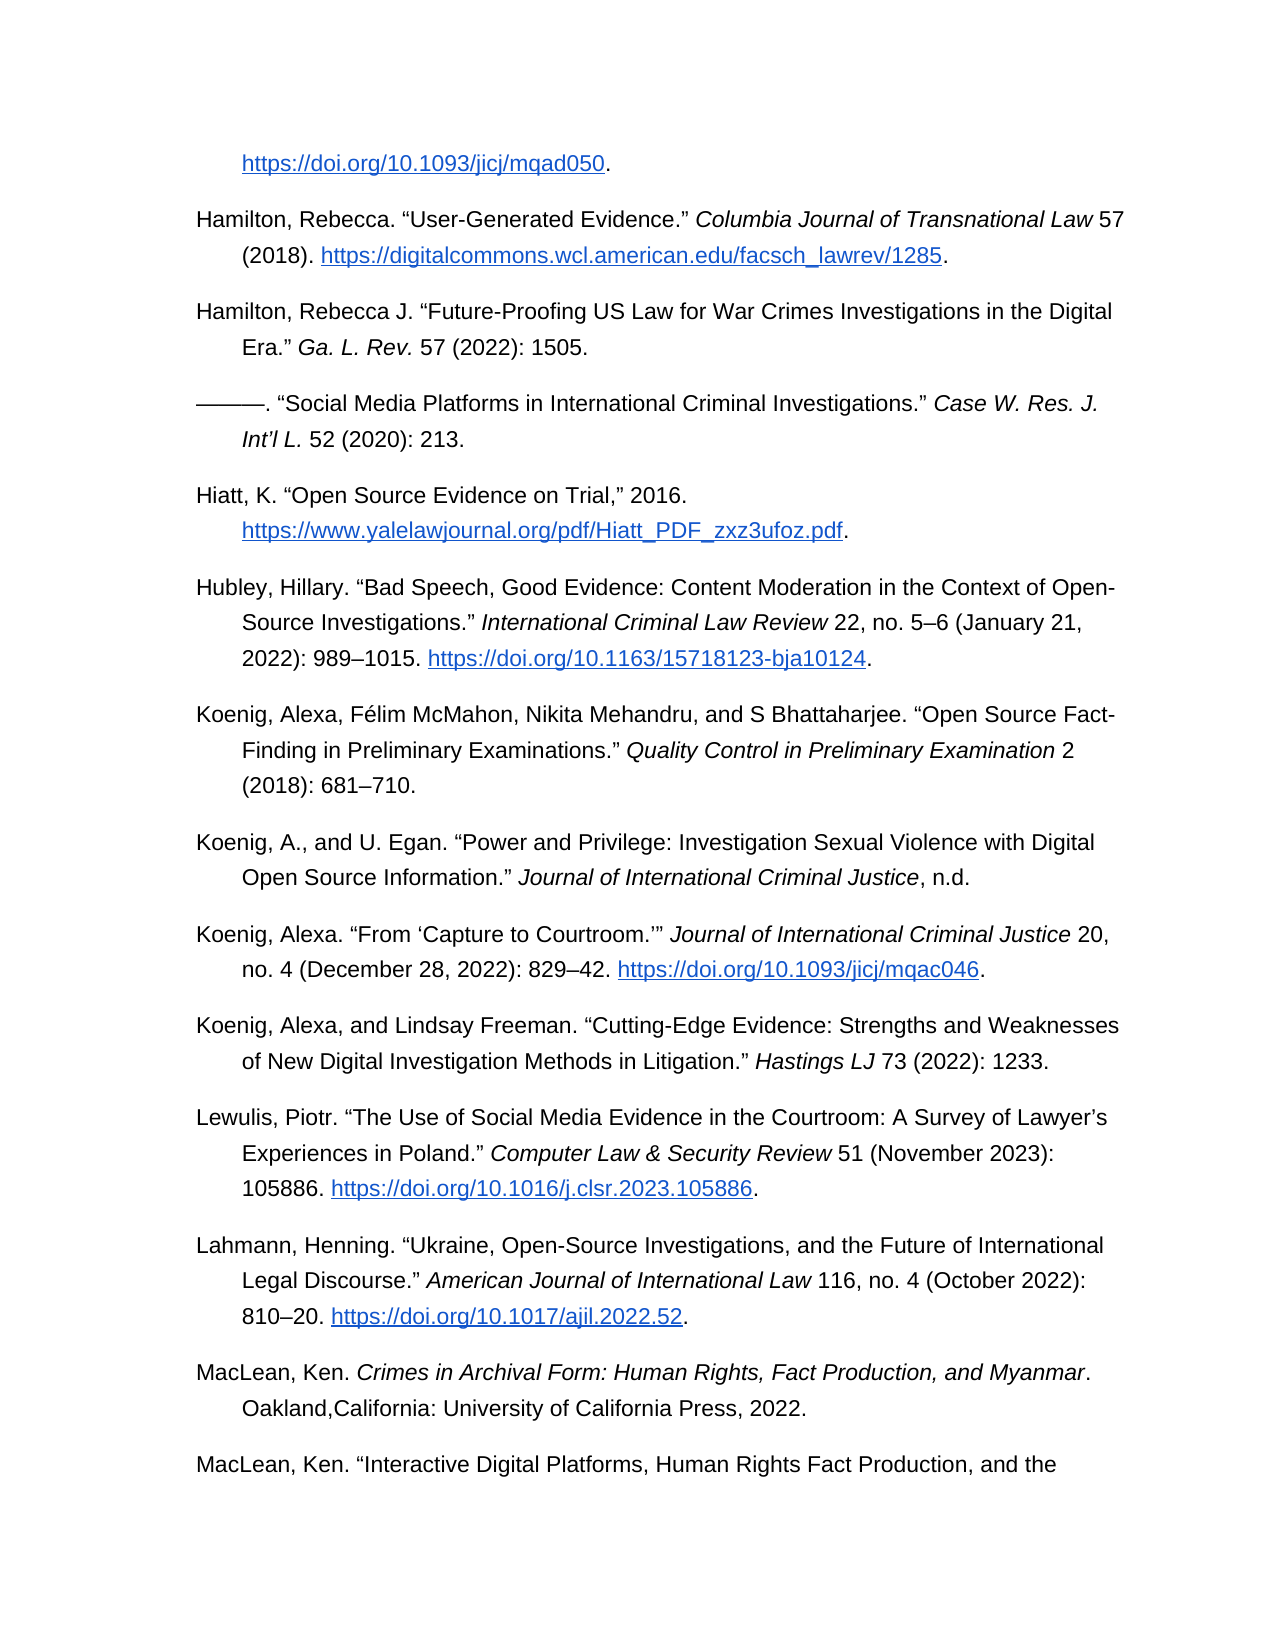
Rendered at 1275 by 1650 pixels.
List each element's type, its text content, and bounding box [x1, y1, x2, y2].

text MacLean, Ken. “Interactive Digital Platforms, Human Rights Fact Production, and the [196, 1451, 1125, 1477]
text Hamilton, Rebecca J. “Future-Proofing US Law for War Crimes Investigations in the Digital Era.” Ga. L. Rev. 57 (2022): 1505. [196, 298, 1125, 360]
text Koenig, Alexa. “From ‘Capture to Courtroom.’” Journal of International Criminal Justice 20, no. 4 (December 28, 2022): 829–42. https://doi.org/10.1093/jicj/mqac046. [196, 921, 1125, 982]
text Koenig, Alexa, and Lindsay Freeman. “Cutting-Edge Evidence: Strengths and Weaknesses of New Digital Investigation Methods in Litigation.” Hastings LJ 73 (2022): 1233. [196, 1012, 1125, 1074]
text Hubley, Hillary. “Bad Speech, Good Evidence: Content Moderation in the Context of Open-Source Investigations.” International Criminal Law Review 22, no. 5–6 (January 21, 2022): 989–1015. https://doi.org/10.1163/15718123-bja10124. [196, 574, 1125, 671]
text MacLean, Ken. Crimes in Archival Form: Human Rights, Fact Production, and Myanmar. Oakland,California: University of California Press, 2022. [196, 1359, 1125, 1421]
text Lewulis, Piotr. “The Use of Social Media Evidence in the Courtroom: A Survey of Lawyer’s Experiences in Poland.” Computer Law & Security Review 51 (November 2023): 105886. https://doi.org/10.1016/j.clsr.2023.105886. [196, 1104, 1125, 1202]
text Koenig, A., and U. Egan. “Power and Privilege: Investigation Sexual Violence with Digital Open Source Information.” Journal of International Criminal Justice, n.d. [196, 829, 1125, 891]
text ———. “Social Media Platforms in International Criminal Investigations.” Case W. Res. J. Int’l L. 52 (2020): 213. [196, 390, 1125, 452]
text Hamilton, Rebecca. “User-Generated Evidence.” Columbia Journal of Transnational Law 57 (2018). https://digitalcommons.wcl.american.edu/facsch_lawrev/1285. [196, 206, 1125, 268]
text https://doi.org/10.1093/jicj/mqad050. [196, 150, 1125, 176]
text Lahmann, Henning. “Ukraine, Open-Source Investigations, and the Future of International Legal Discourse.” American Journal of International Law 116, no. 4 (October 2022): 810–20. https://doi.org/10.1017/ajil.2022.52. [196, 1232, 1125, 1329]
text Hiatt, K. “Open Source Evidence on Trial,” 2016. https://www.yalelawjournal.org/pdf/Hiatt_PDF_zxz3ufoz.pdf. [196, 482, 1125, 544]
text Koenig, Alexa, Félim McMahon, Nikita Mehandru, and S Bhattaharjee. “Open Source Fact-Finding in Preliminary Examinations.” Quality Control in Preliminary Examination 2 (2018): 681–710. [196, 701, 1125, 799]
